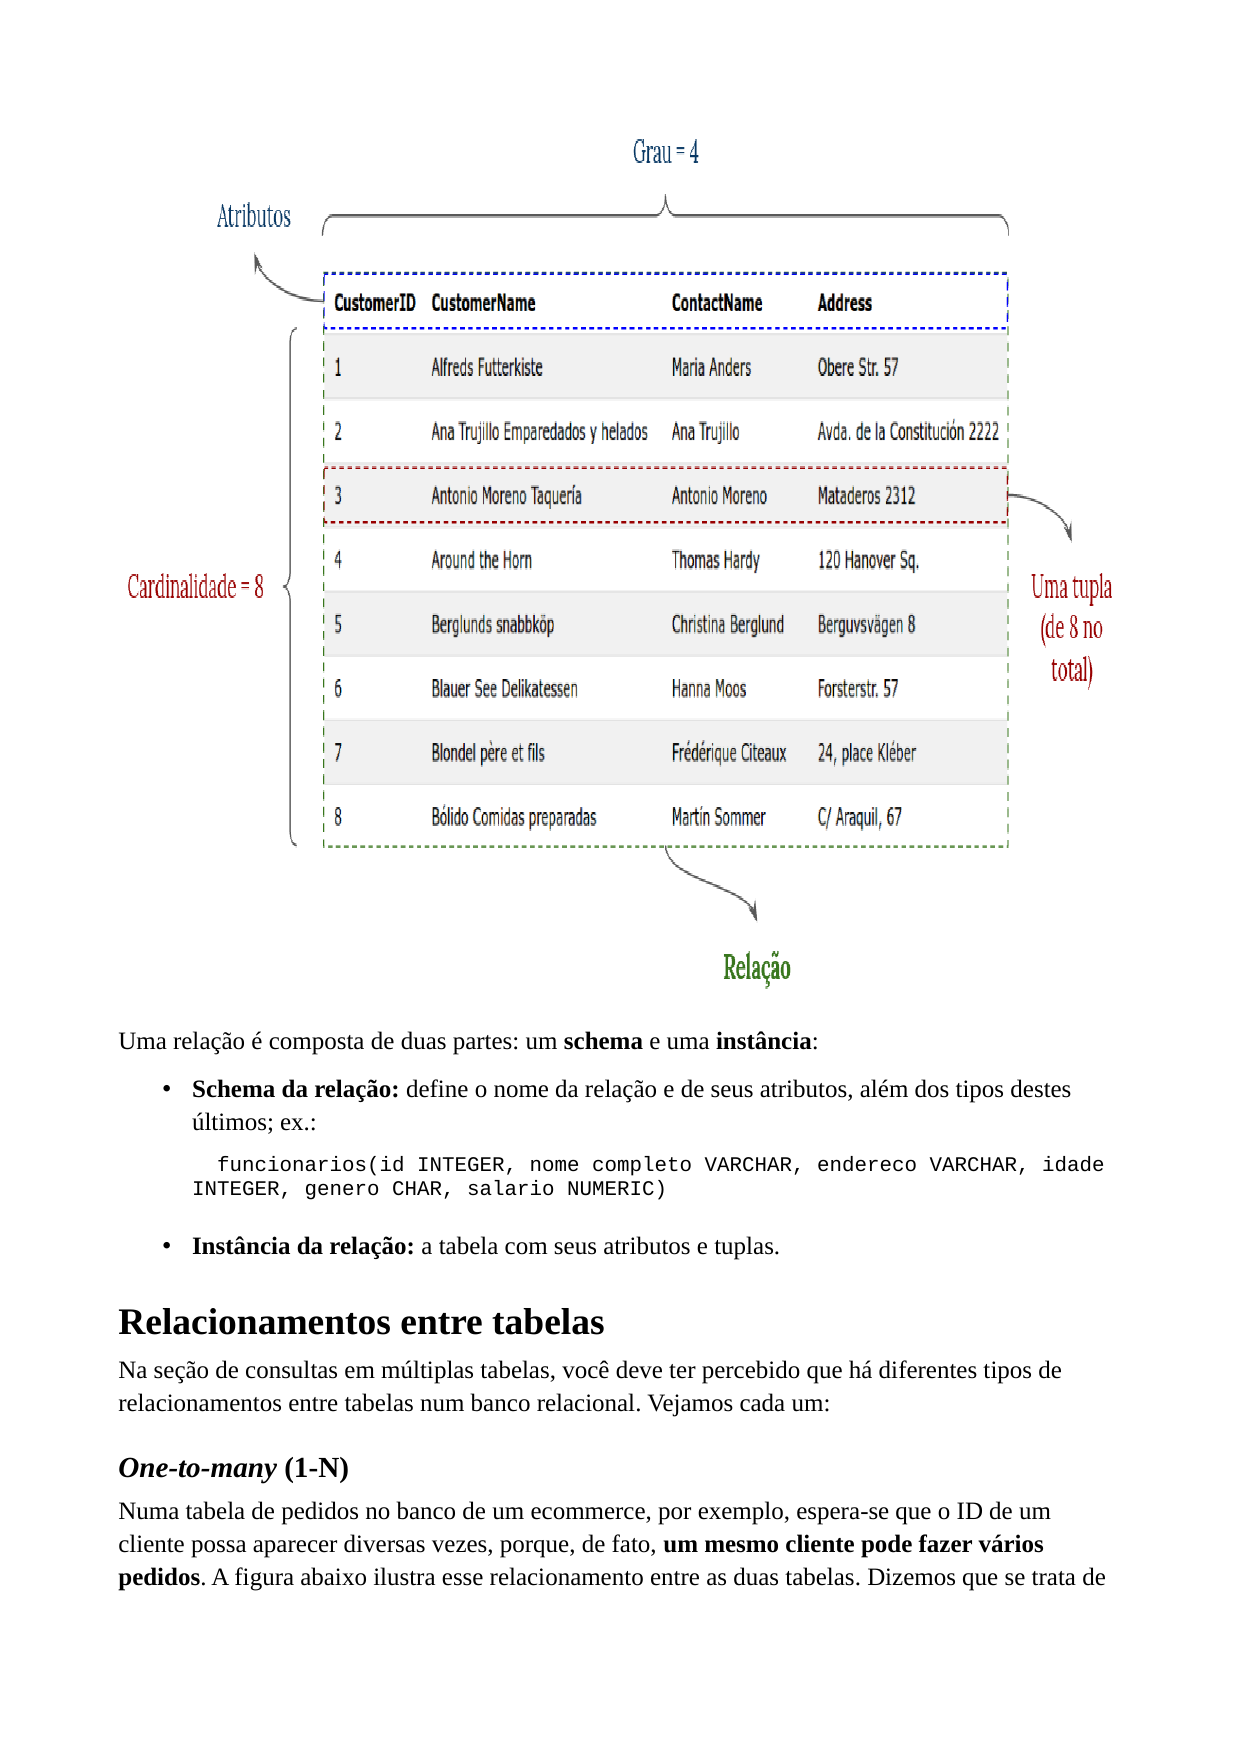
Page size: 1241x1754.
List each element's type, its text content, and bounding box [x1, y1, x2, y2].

list funcionarios(id INTEGER, nome completo VARCHAR, endereco VARCHAR, idade INTEGER, genero CHAR, salario NUMERIC) [162, 1154, 1122, 1202]
picture [118, 118, 1123, 1008]
subtitle Relacionamentos entre tabelas [118, 1299, 1122, 1343]
list Instância da relação: a tabela com seus atributos e tuplas. [162, 1231, 1122, 1260]
text Uma relação é composta de duas partes: um schema e uma instância: [118, 1026, 1122, 1055]
list Schema da relação: define o nome da relação e de seus atributos, além dos tipos destes últimos; ex.: [162, 1074, 1122, 1135]
text Numa tabela de pedidos no banco de um ecommerce, por exemplo, espera-se que o ID de um cliente possa aparecer diversas vezes, porque, de fato, um mesmo cliente pode fazer vários pedidos. A figura abaixo ilustra esse relacionamento entre as duas tabelas. Dizemos que se trata de [118, 1496, 1122, 1591]
subtitle One-to-many (1-N) [118, 1450, 1122, 1484]
text Na seção de consultas em múltiplas tabelas, você deve ter percebido que há diferentes tipos de relacionamentos entre tabelas num banco relacional. Vejamos cada um: [118, 1355, 1122, 1417]
